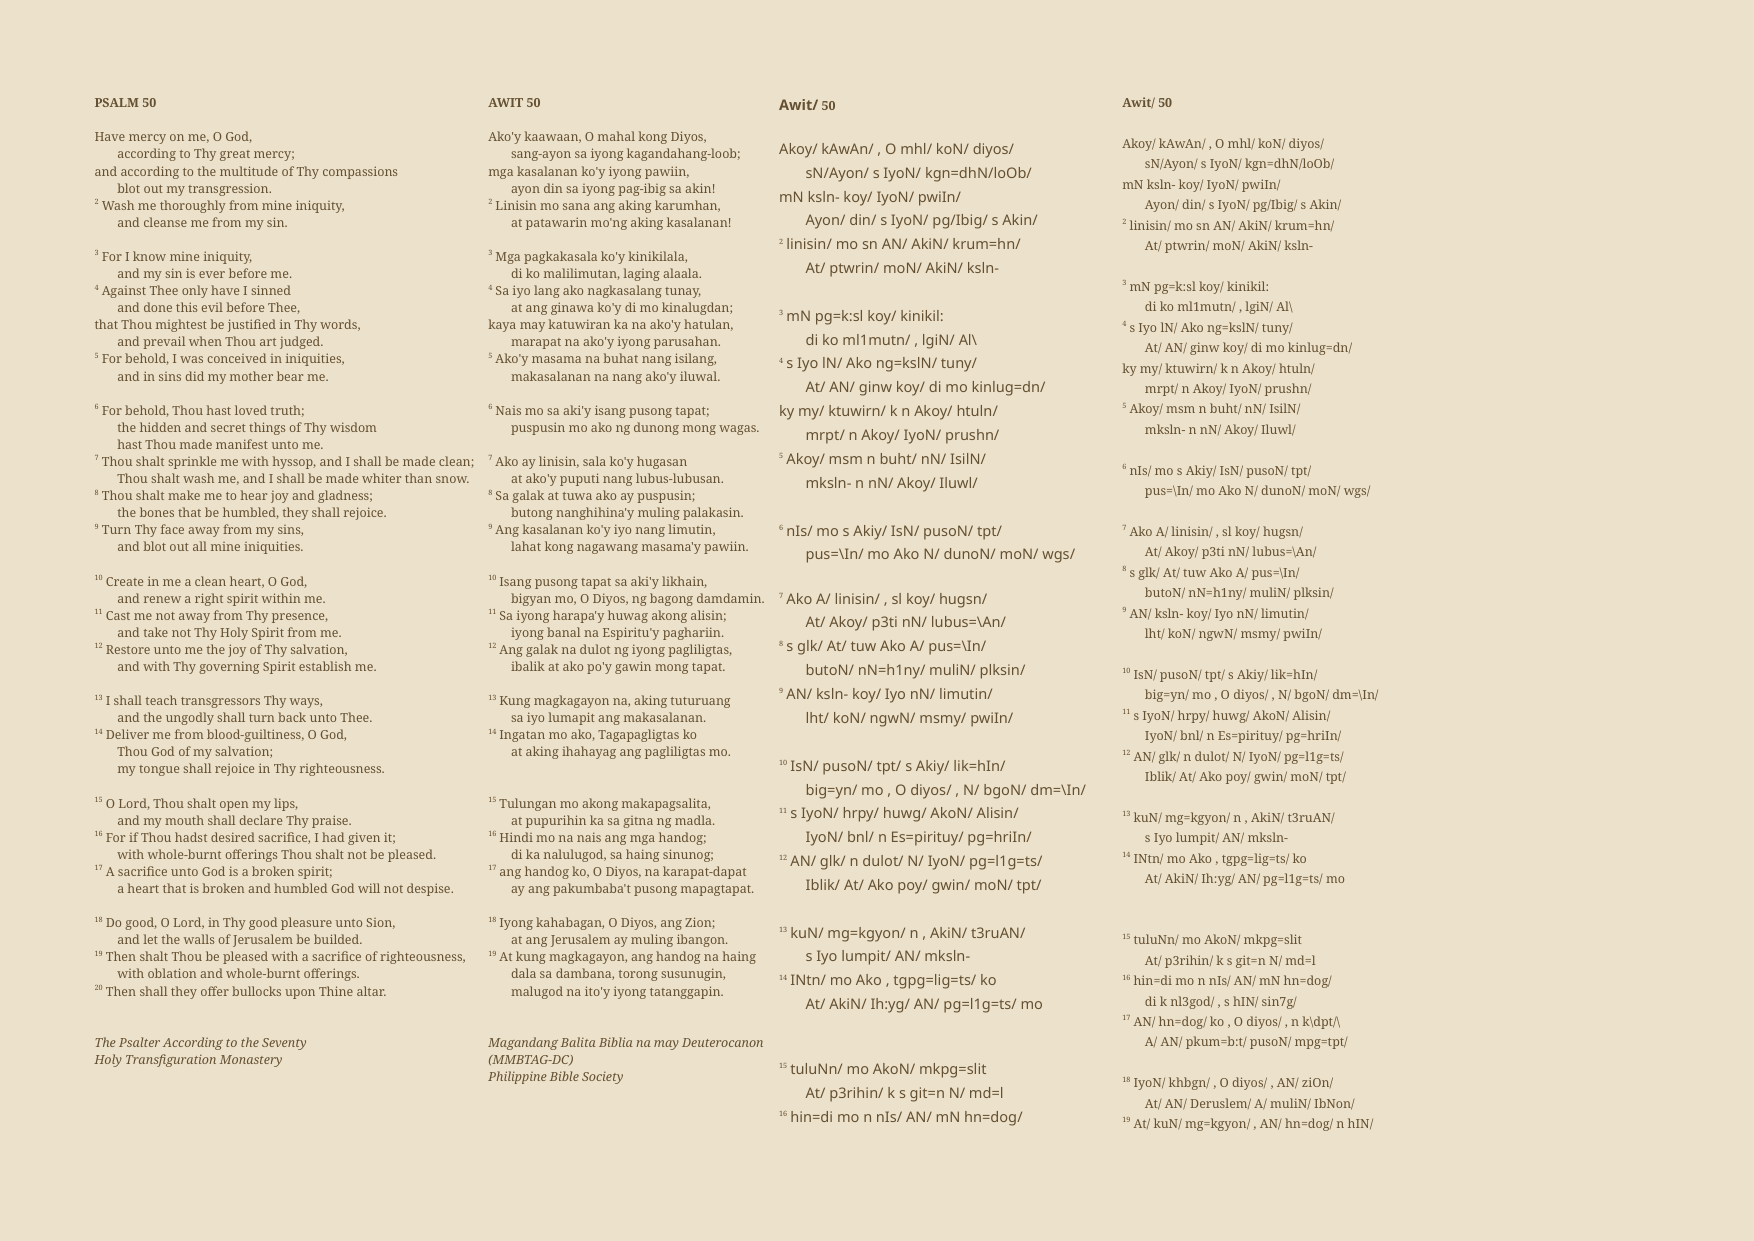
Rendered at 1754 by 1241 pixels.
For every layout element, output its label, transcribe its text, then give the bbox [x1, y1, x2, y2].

table_header Awit/ 50 Akoy/ kAwAn/ , O mhl/ koN/ diyos/ sN/Ayon/ s IyoN/ kgn=dhN/loOb/ mN ksln- koy/ IyoN/ pwiIn/ Ayon/ din/ s IyoN/ pg/Ibig/ s Akin/ 2 linisin/ mo sn AN/ AkiN/ krum=hn/ At/ ptwrin/ moN/ AkiN/ ksln- 3 mN pg=k:sl koy/ kinikil: di ko ml1mutn/ , lgiN/ Al\ 4 s Iyo lN/ Ako ng=kslN/ tuny/ At/ AN/ ginw koy/ di mo kinlug=dn/ ky my/ ktuwirn/ k n Akoy/ htuln/ mrpt/ n Akoy/ IyoN/ prushn/ 5 Akoy/ msm n buht/ nN/ IsilN/ mksln- n nN/ Akoy/ Iluwl/ 6 nIs/ mo s Akiy/ IsN/ pusoN/ tpt/ pus=\In/ mo Ako N/ dunoN/ moN/ wgs/ 7 Ako A/ linisin/ , sl koy/ hugsn/ At/ Akoy/ p3ti nN/ lubus=\An/ 8 s glk/ At/ tuw Ako A/ pus=\In/ butoN/ nN=h1ny/ muliN/ plksin/ 9 AN/ ksln- koy/ Iyo nN/ limutin/ lht/ koN/ ngwN/ msmy/ pwiIn/ 10 IsN/ pusoN/ tpt/ s Akiy/ lik=hIn/ big=yn/ mo , O diyos/ , N/ bgoN/ dm=\In/ 11 s IyoN/ hrpy/ huwg/ AkoN/ Alisin/ IyoN/ bnl/ n Es=pirituy/ pg=hriIn/ 12 AN/ glk/ n dulot/ N/ IyoN/ pg=l1g=ts/ Iblik/ At/ Ako poy/ gwin/ moN/ tpt/ 13 kuN/ mg=kgyon/ n , AkiN/ t3ruAN/ s Iyo lumpit/ AN/ mksln- 14 INtn/ mo Ako , tgpg=lig=ts/ ko At/ AkiN/ Ih:yg/ AN/ pg=l1g=ts/ mo 15 tuluNn/ mo AkoN/ mkpg=slit At/ p3rihin/ k s git=n N/ md=l 16 hin=di mo n nIs/ AN/ mN hn=dog/ [773, 89, 1116, 1138]
table_header Awit/ 50 Akoy/ kAwAn/ , O mhl/ koN/ diyos/ sN/Ayon/ s IyoN/ kgn=dhN/loOb/ mN ksln- koy/ IyoN/ pwiIn/ Ayon/ din/ s IyoN/ pg/Ibig/ s Akin/ 2 linisin/ mo sn AN/ AkiN/ krum=hn/ At/ ptwrin/ moN/ AkiN/ ksln- 3 mN pg=k:sl koy/ kinikil: di ko ml1mutn/ , lgiN/ Al\ 4 s Iyo lN/ Ako ng=kslN/ tuny/ At/ AN/ ginw koy/ di mo kinlug=dn/ ky my/ ktuwirn/ k n Akoy/ htuln/ mrpt/ n Akoy/ IyoN/ prushn/ 5 Akoy/ msm n buht/ nN/ IsilN/ mksln- n nN/ Akoy/ Iluwl/ 6 nIs/ mo s Akiy/ IsN/ pusoN/ tpt/ pus=\In/ mo Ako N/ dunoN/ moN/ wgs/ 7 Ako A/ linisin/ , sl koy/ hugsn/ At/ Akoy/ p3ti nN/ lubus=\An/ 8 s glk/ At/ tuw Ako A/ pus=\In/ butoN/ nN=h1ny/ muliN/ plksin/ 9 AN/ ksln- koy/ Iyo nN/ limutin/ lht/ koN/ ngwN/ msmy/ pwiIn/ 10 IsN/ pusoN/ tpt/ s Akiy/ lik=hIn/ big=yn/ mo , O diyos/ , N/ bgoN/ dm=\In/ 11 s IyoN/ hrpy/ huwg/ AkoN/ Alisin/ IyoN/ bnl/ n Es=pirituy/ pg=hriIn/ 12 AN/ glk/ n dulot/ N/ IyoN/ pg=l1g=ts/ Iblik/ At/ Ako poy/ gwin/ moN/ tpt/ 13 kuN/ mg=kgyon/ n , AkiN/ t3ruAN/ s Iyo lumpit/ AN/ mksln- 14 INtn/ mo Ako , tgpg=lig=ts/ ko At/ AkiN/ Ih:yg/ AN/ pg=l1g=ts/ mo 15 tuluNn/ mo AkoN/ mkpg=slit At/ p3rihin/ k s git=n N/ md=l 16 hin=di mo n nIs/ AN/ mN hn=dog/ di k nl3god/ , s hIN/ sin7g/ 17 AN/ hn=dog/ ko , O diyos/ , n k\dpt/\ A/ AN/ pkum=b:t/ pusoN/ mpg=tpt/ 18 IyoN/ khbgn/ , O diyos/ , AN/ ziOn/ At/ AN/ Deruslem/ A/ muliN/ IbNon/ 19 At/ kuN/ mg=kgyon/ , AN/ hn=dog/ n hIN/ [1116, 89, 1420, 1138]
table_header AWIT 50 Ako'y kaawaan, O mahal kong Diyos, sang-ayon sa iyong kagandahang-loob; mga kasalanan ko'y iyong pawiin, ayon din sa iyong pag-ibig sa akin! 2 Linisin mo sana ang aking karumhan, at patawarin mo'ng aking kasalanan! 3 Mga pagkakasala ko'y kinikilala, di ko malilimutan, laging alaala. 4 Sa iyo lang ako nagkasalang tunay, at ang ginawa ko'y di mo kinalugdan; kaya may katuwiran ka na ako'y hatulan, marapat na ako'y iyong parusahan. 5 Ako'y masama na buhat nang isilang, makasalanan na nang ako'y iluwal. 6 Nais mo sa aki'y isang pusong tapat; puspusin mo ako ng dunong mong wagas. 7 Ako ay linisin, sala ko'y hugasan at ako'y puputi nang lubus-lubusan. 8 Sa galak at tuwa ako ay puspusin; butong nanghihina'y muling palakasin. 9 Ang kasalanan ko'y iyo nang limutin, lahat kong nagawang masama'y pawiin. 10 Isang pusong tapat sa aki'y likhain, bigyan mo, O Diyos, ng bagong damdamin. 11 Sa iyong harapa'y huwag akong alisin; iyong banal na Espiritu'y paghariin. 12 Ang galak na dulot ng iyong pagliligtas, ibalik at ako po'y gawin mong tapat. 13 Kung magkagayon na, aking tuturuang sa iyo lumapit ang makasalanan. 14 Ingatan mo ako, Tagapagligtas ko at aking ihahayag ang pagliligtas mo. 15 Tulungan mo akong makapagsalita, at pupurihin ka sa gitna ng madla. 16 Hindi mo na nais ang mga handog; di ka nalulugod, sa haing sinunog; 17 ang handog ko, O Diyos, na karapat-dapat ay ang pakumbaba't pusong mapagtapat. 18 Iyong kahabagan, O Diyos, ang Zion; at ang Jerusalem ay muling ibangon. 19 At kung magkagayon, ang handog na haing dala sa dambana, torong susunugin, malugod na ito'y iyong tatanggapin. Magandang Balita Biblia na may Deuterocanon (MMBTAG-DC) Philippine Bible Society [482, 89, 773, 1138]
table_header PSALM 50 Have mercy on me, O God, according to Thy great mercy; and according to the multitude of Thy compassions blot out my transgression. 2 Wash me thoroughly from mine iniquity, and cleanse me from my sin. 3 For I know mine iniquity, and my sin is ever before me. 4 Against Thee only have I sinned and done this evil before Thee, that Thou mightest be justified in Thy words, and prevail when Thou art judged. 5 For behold, I was conceived in iniquities, and in sins did my mother bear me. 6 For behold, Thou hast loved truth; the hidden and secret things of Thy wisdom hast Thou made manifest unto me. 7 Thou shalt sprinkle me with hyssop, and I shall be made clean; Thou shalt wash me, and I shall be made whiter than snow. 8 Thou shalt make me to hear joy and gladness; the bones that be humbled, they shall rejoice. 9 Turn Thy face away from my sins, and blot out all mine iniquities. 10 Create in me a clean heart, O God, and renew a right spirit within me. 11 Cast me not away from Thy presence, and take not Thy Holy Spirit from me. 12 Restore unto me the joy of Thy salvation, and with Thy governing Spirit establish me. 13 I shall teach transgressors Thy ways, and the ungodly shall turn back unto Thee. 14 Deliver me from blood-guiltiness, O God, Thou God of my salvation; my tongue shall rejoice in Thy righteousness. 15 O Lord, Thou shalt open my lips, and my mouth shall declare Thy praise. 16 For if Thou hadst desired sacrifice, I had given it; with whole-burnt offerings Thou shalt not be pleased. 17 A sacrifice unto God is a broken spirit; a heart that is broken and humbled God will not despise. 18 Do good, O Lord, in Thy good pleasure unto Sion, and let the walls of Jerusalem be builded. 19 Then shalt Thou be pleased with a sacrifice of righteousness, with oblation and whole-burnt offerings. 20 Then shall they offer bullocks upon Thine altar. The Psalter According to the Seventy Holy Transfiguration Monastery [89, 89, 482, 1138]
